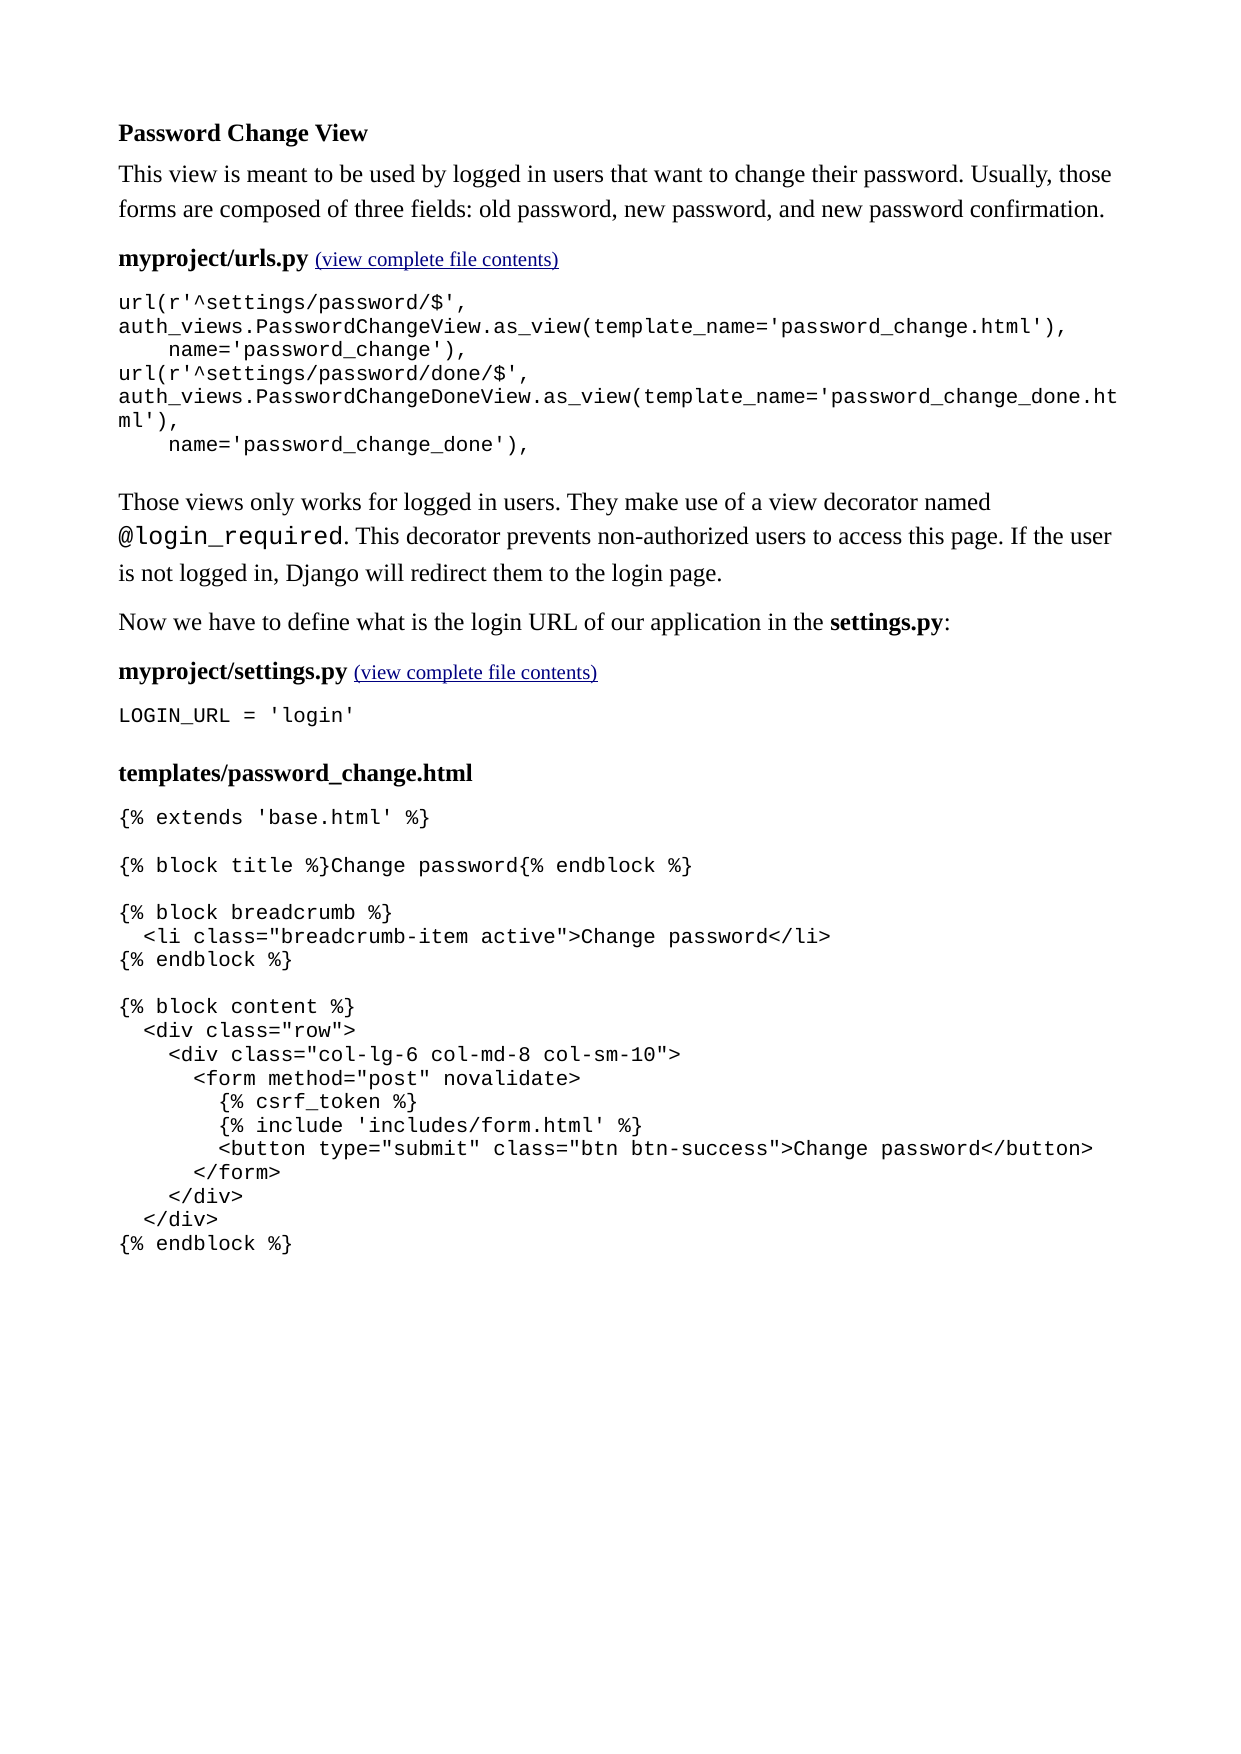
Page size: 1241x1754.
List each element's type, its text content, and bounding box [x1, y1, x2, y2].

text {% endblock %} [118, 949, 1122, 973]
text {% block content %} [118, 997, 1122, 1020]
text myproject/urls.py (view complete file contents) [118, 243, 1122, 272]
text myproject/settings.py (view complete file contents) [118, 656, 1122, 685]
text {% block title %}Change password{% endblock %} [118, 855, 1122, 878]
text {% include 'includes/form.html' %} [118, 1115, 1122, 1138]
subtitle Password Change View [118, 118, 1122, 147]
text <button type="submit" class="btn btn-success">Change password</button> [118, 1138, 1122, 1162]
text <div class="col-lg-6 col-md-8 col-sm-10"> [118, 1044, 1122, 1067]
text Now we have to define what is the login URL of our application in the settings.py: [118, 607, 1122, 636]
text </form> [118, 1162, 1122, 1186]
text <li class="breadcrumb-item active">Change password</li> [118, 926, 1122, 949]
text <div class="row"> [118, 1020, 1122, 1044]
text url(r'^settings/password/$', auth_views.PasswordChangeView.as_view(template_name='password_change.html'), [118, 292, 1122, 339]
text name='password_change'), [118, 339, 1122, 363]
text templates/password_change.html [118, 758, 1122, 787]
text {% extends 'base.html' %} [118, 807, 1122, 831]
text </div> [118, 1186, 1122, 1209]
text {% block breadcrumb %} [118, 902, 1122, 926]
text LOGIN_URL = 'login' [118, 705, 1122, 729]
text {% endblock %} [118, 1233, 1122, 1257]
text {% csrf_token %} [118, 1091, 1122, 1115]
text url(r'^settings/password/done/$', auth_views.PasswordChangeDoneView.as_view(template_name='password_change_done.html'), [118, 363, 1122, 434]
text </div> [118, 1209, 1122, 1233]
text name='password_change_done'), [118, 434, 1122, 457]
text Those views only works for logged in users. They make use of a view decorator named @login_required. This decorator prevents non-authorized users to access this page. If the user is not logged in, Django will redirect them to the login page. [118, 487, 1122, 587]
text <form method="post" novalidate> [118, 1067, 1122, 1091]
text This view is meant to be used by logged in users that want to change their password. Usually, those forms are composed of three fields: old password, new password, and new password confirmation. [118, 159, 1122, 223]
